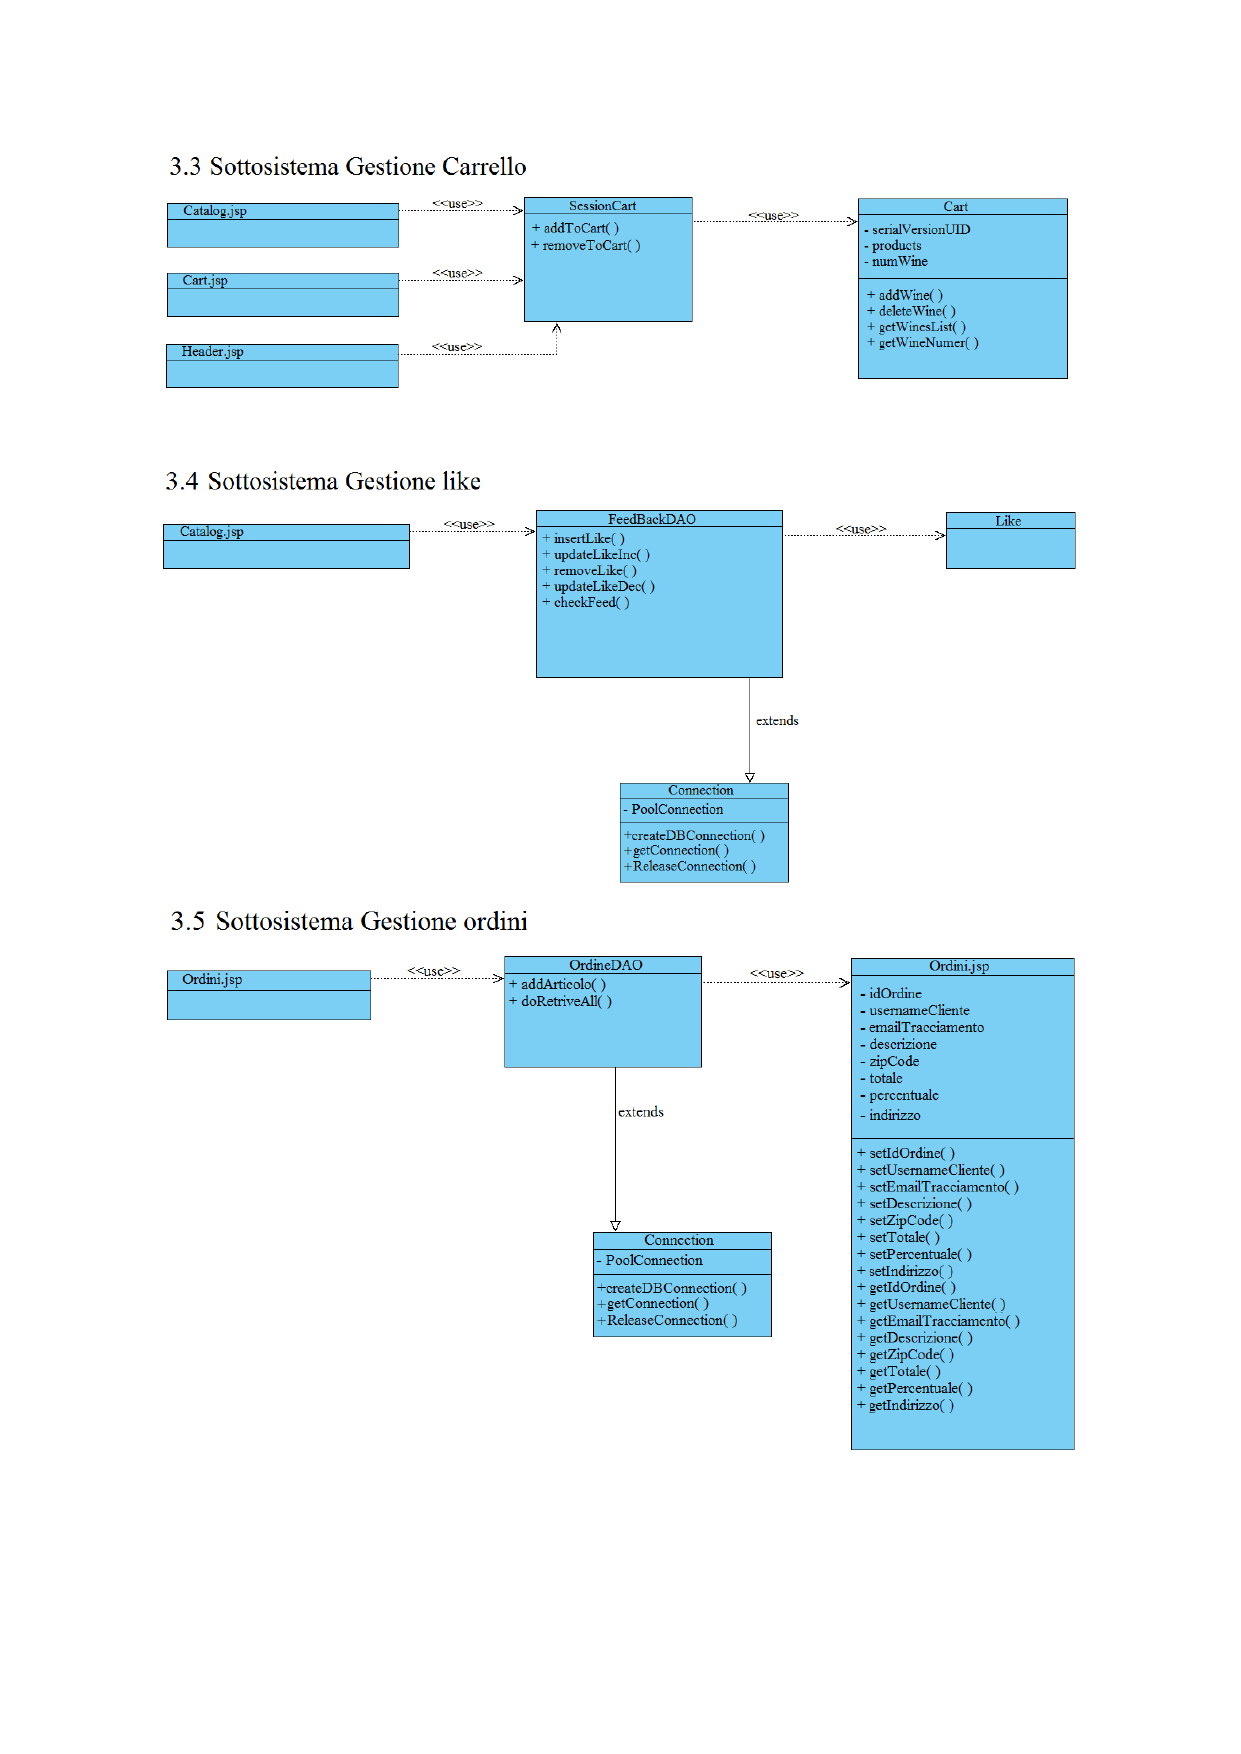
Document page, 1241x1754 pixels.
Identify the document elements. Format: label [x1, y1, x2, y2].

picture [150, 466, 1091, 898]
picture [150, 901, 1091, 1466]
picture [150, 150, 1091, 402]
